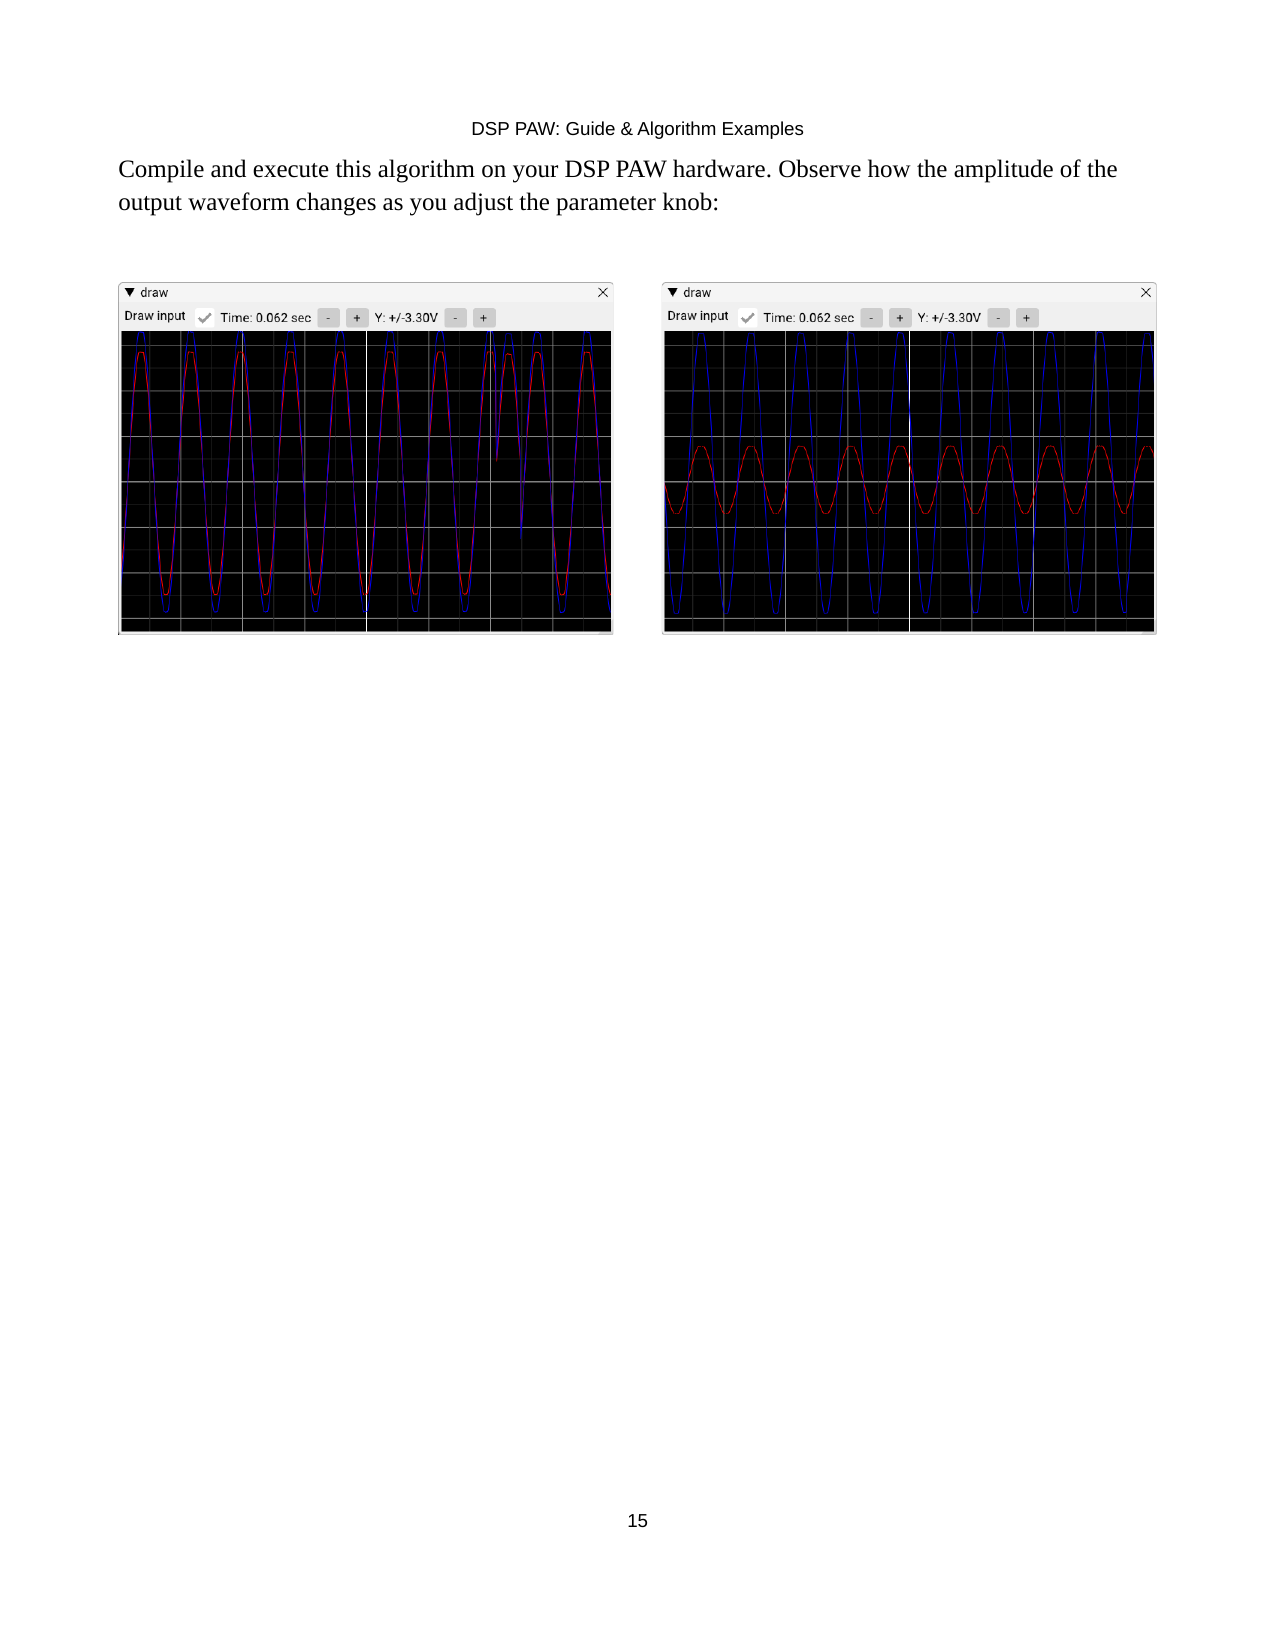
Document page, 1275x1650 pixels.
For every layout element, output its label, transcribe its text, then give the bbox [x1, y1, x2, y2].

picture [118, 282, 614, 635]
text Compile and execute this algorithm on your DSP PAW hardware. Observe how the amplitude of the output waveform changes as you adjust the parameter knob: [118, 154, 1157, 216]
picture [661, 282, 1157, 635]
